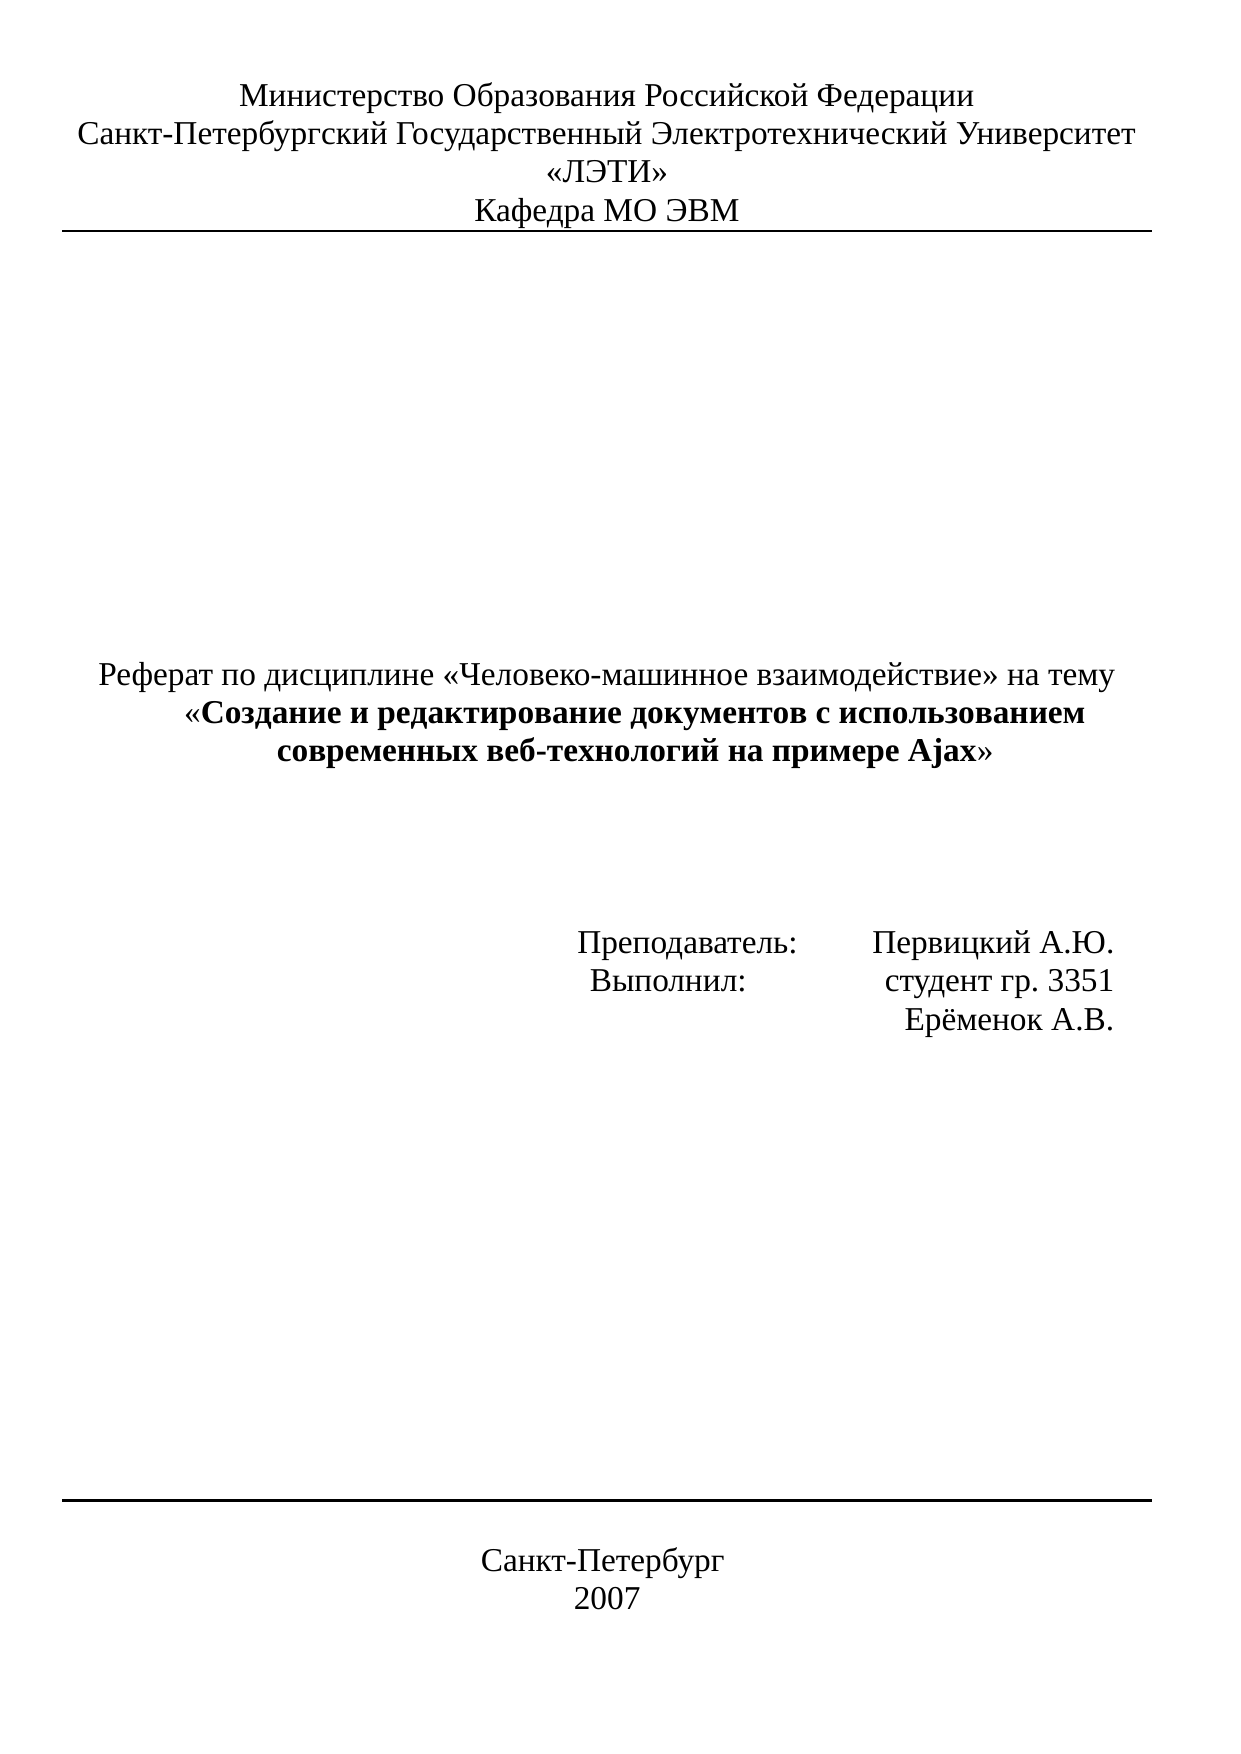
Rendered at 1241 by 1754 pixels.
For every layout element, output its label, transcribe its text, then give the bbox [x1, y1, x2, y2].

text Кафедра МО ЭВМ [62, 190, 1152, 230]
text Ерёменок А.В. [62, 999, 1114, 1037]
text Санкт-Петербургский Государственный Электротехнический Университет «ЛЭТИ» [62, 113, 1152, 190]
text Министерство Образования Российской Федерации [62, 75, 1152, 113]
text «Создание и редактирование документов с использованием современных веб-технологий на примере Ajax» [118, 692, 1152, 769]
text 2007 [62, 1578, 1152, 1617]
text Реферат по дисциплине «Человеко-машинное взаимодействие» на тему [62, 654, 1152, 692]
text Санкт-Петербург [62, 1540, 1152, 1578]
text Выполнил: студент гр. 3351 [62, 961, 1114, 999]
text Преподаватель: Первицкий А.Ю. [62, 922, 1114, 961]
